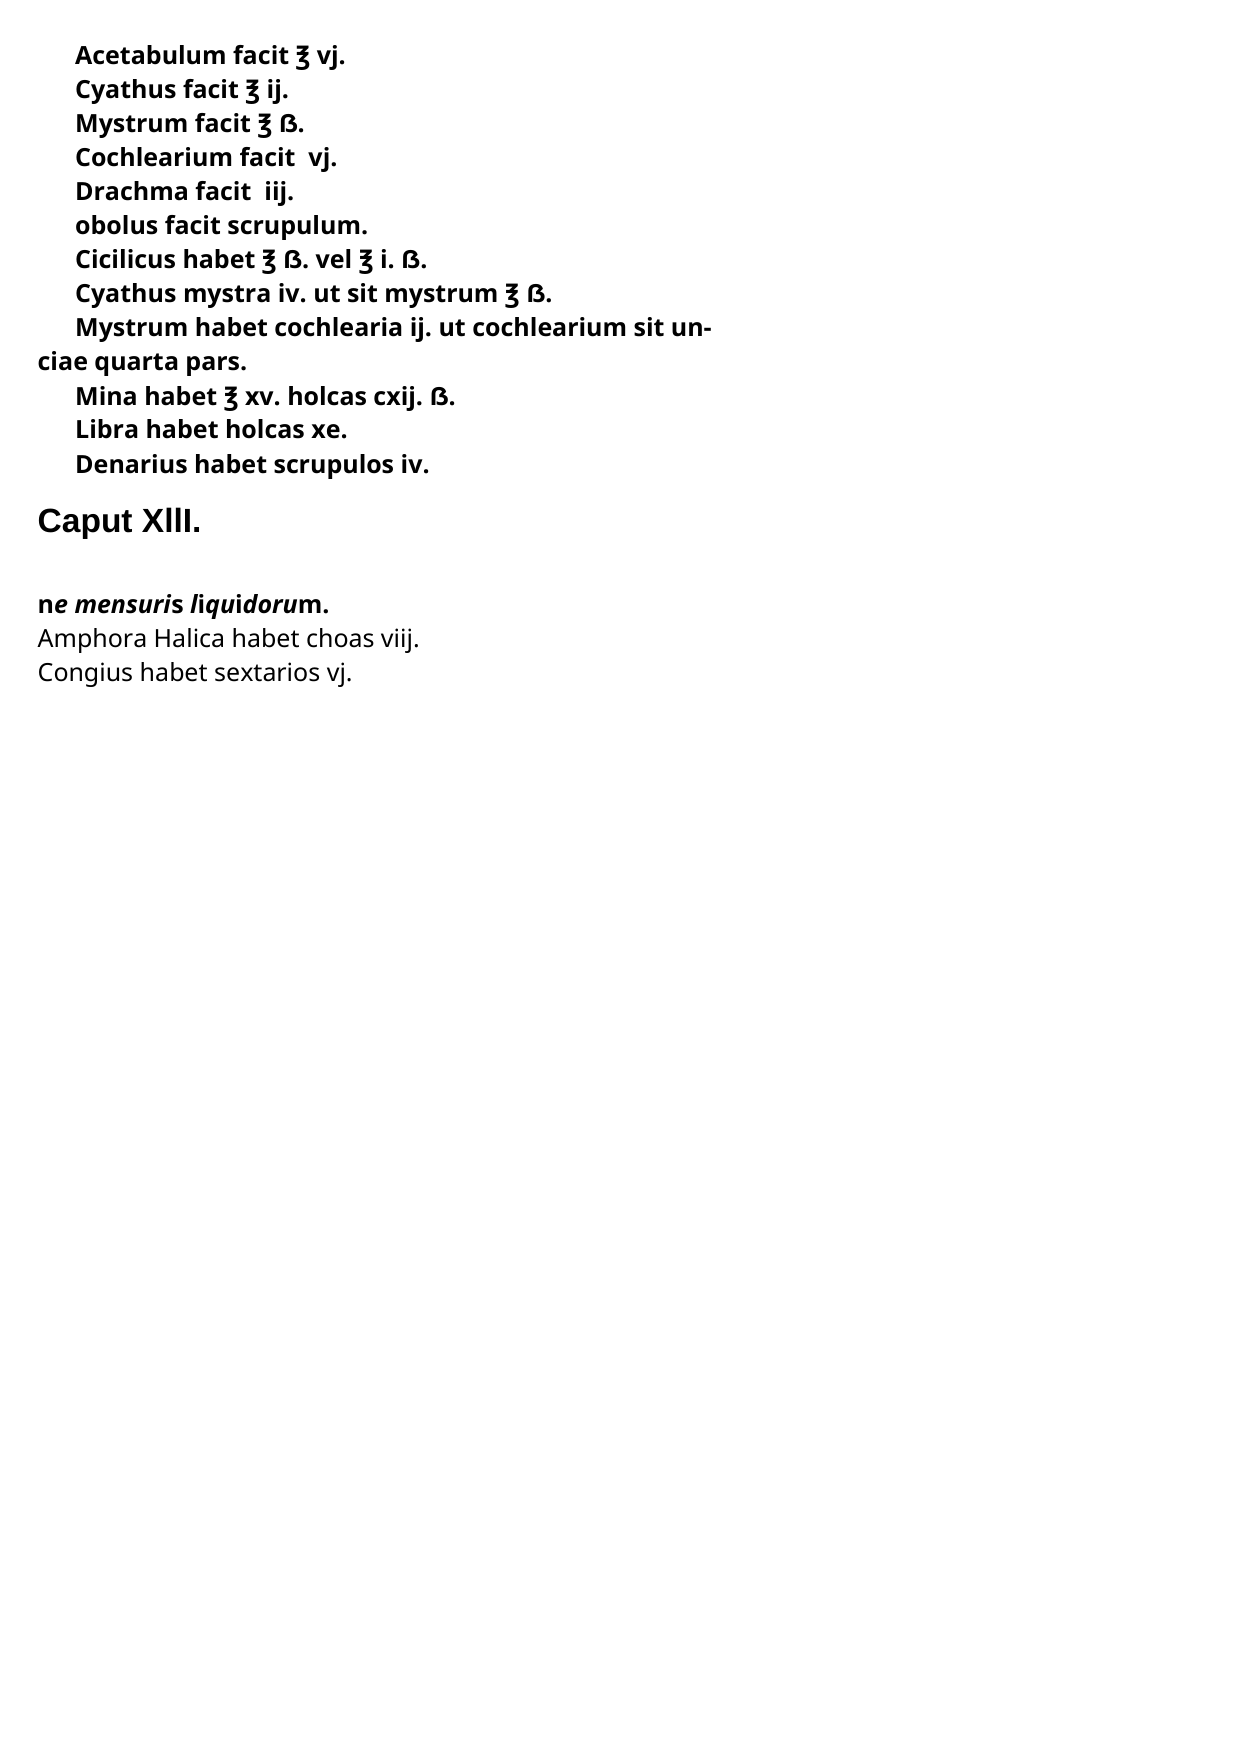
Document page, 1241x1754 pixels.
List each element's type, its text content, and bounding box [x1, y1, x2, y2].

text Amphora Halica habet choas viij. [37, 620, 1203, 654]
text Cyathus mystra iv. ut sit mystrum ℥ ẞ. [37, 276, 1203, 310]
text Denarius habet scrupulos iv. [37, 446, 1203, 480]
text Mina habet ℥ xv. holcas cxij. ẞ. [37, 378, 1203, 412]
text Cyathus facit ℥ ij. [37, 72, 1203, 106]
text Cicilicus habet ℥ ẞ. vel ℥ i. ẞ. [37, 242, 1203, 276]
text Libra habet holcas xe. [37, 412, 1203, 446]
text Cochlearium facit vj. [37, 140, 1203, 174]
text Congius habet sextarios vj. [37, 654, 1203, 688]
text Drachma facit iij. [37, 174, 1203, 208]
subtitle Caput XllI. [37, 501, 1203, 540]
text obolus facit scrupulum. [37, 208, 1203, 242]
text Mystrum facit ℥ ẞ. [37, 106, 1203, 140]
text Mystrum habet cochlearia ij. ut cochlearium sit un- ciae quarta pars. [37, 310, 1203, 378]
text Acetabulum facit ℥ vj. [37, 37, 1203, 72]
text ne mensuris liquidorum. [37, 552, 1203, 620]
